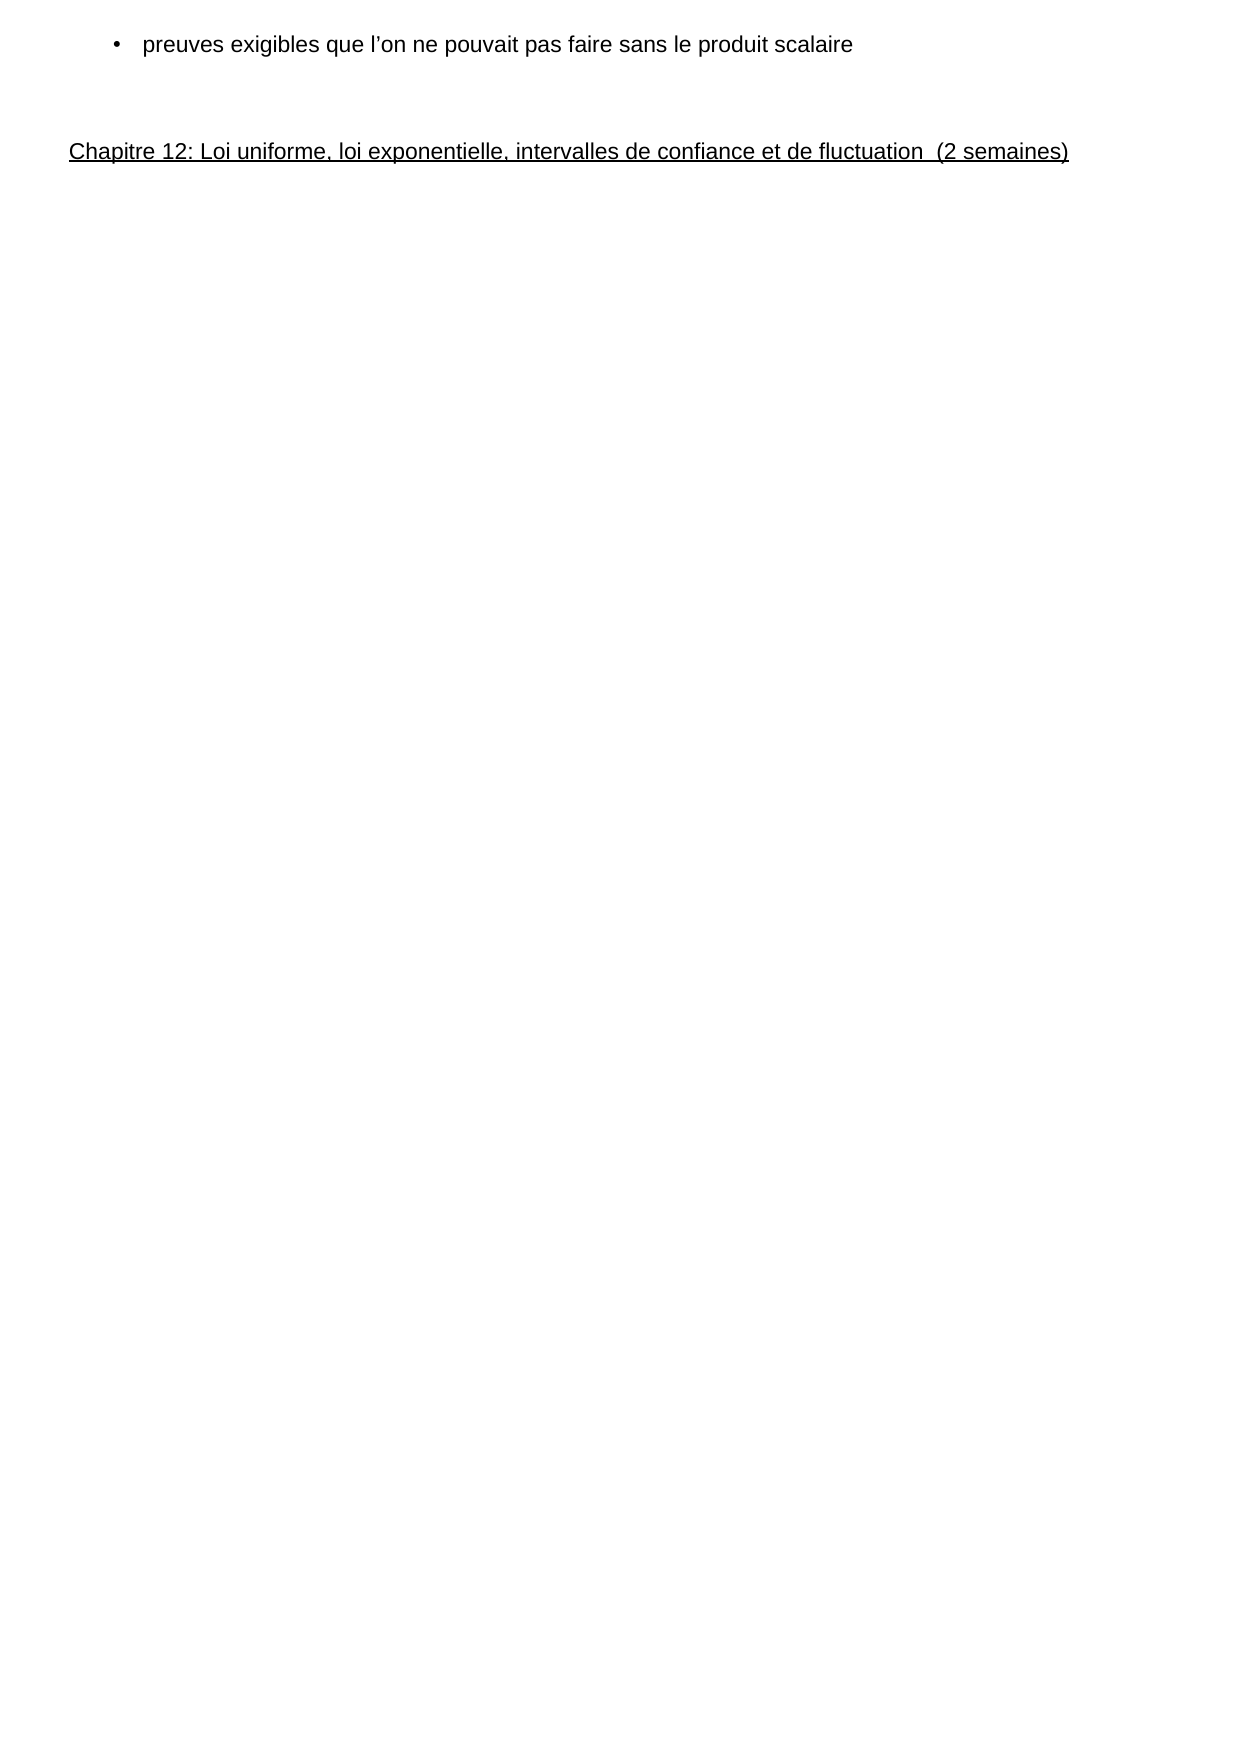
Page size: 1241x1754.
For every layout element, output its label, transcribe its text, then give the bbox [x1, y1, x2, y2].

text Chapitre 12: Loi uniforme, loi exponentielle, intervalles de confiance et de fluctuation (2 semaines) [69, 138, 1162, 164]
list preuves exigibles que l’on ne pouvait pas faire sans le produit scalaire [113, 31, 1162, 58]
